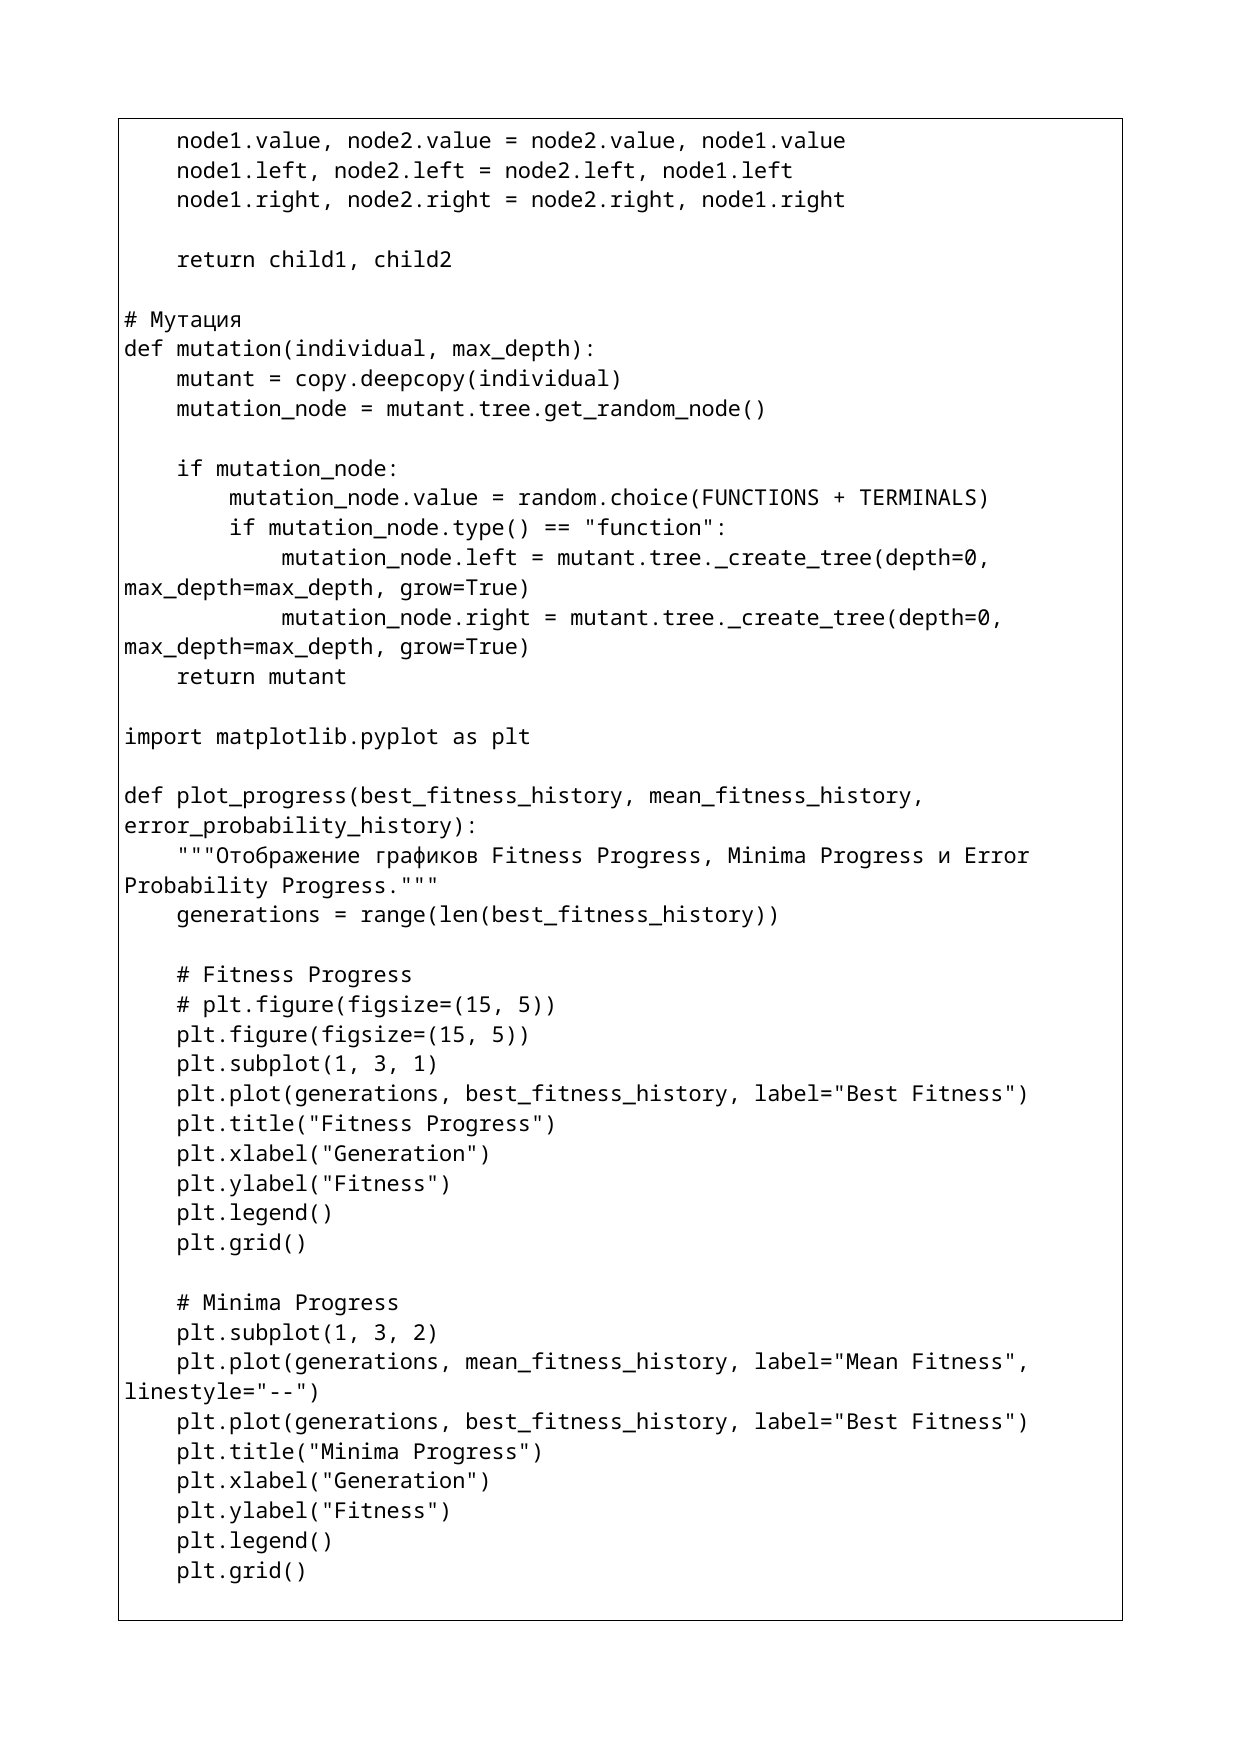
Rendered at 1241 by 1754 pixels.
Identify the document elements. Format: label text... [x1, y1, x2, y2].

table_header node1.value, node2.value = node2.value, node1.value node1.left, node2.left = node2.left, node1.left node1.right, node2.right = node2.right, node1.right return child1, child2 # Мутация def mutation(individual, max_depth): mutant = copy.deepcopy(individual) mutation_node = mutant.tree.get_random_node() if mutation_node: mutation_node.value = random.choice(FUNCTIONS + TERMINALS) if mutation_node.type() == "function": mutation_node.left = mutant.tree._create_tree(depth=0, max_depth=max_depth, grow=True) mutation_node.right = mutant.tree._create_tree(depth=0, max_depth=max_depth, grow=True) return mutant import matplotlib.pyplot as plt def plot_progress(best_fitness_history, mean_fitness_history, error_probability_history): """Отображение графиков Fitness Progress, Minima Progress и Error Probability Progress.""" generations = range(len(best_fitness_history)) # Fitness Progress # plt.figure(figsize=(15, 5)) plt.figure(figsize=(15, 5)) plt.subplot(1, 3, 1) plt.plot(generations, best_fitness_history, label="Best Fitness") plt.title("Fitness Progress") plt.xlabel("Generation") plt.ylabel("Fitness") plt.legend() plt.grid() # Minima Progress plt.subplot(1, 3, 2) plt.plot(generations, mean_fitness_history, label="Mean Fitness", linestyle="--") plt.plot(generations, best_fitness_history, label="Best Fitness") plt.title("Minima Progress") plt.xlabel("Generation") plt.ylabel("Fitness") plt.legend() plt.grid() [119, 119, 1122, 1620]
